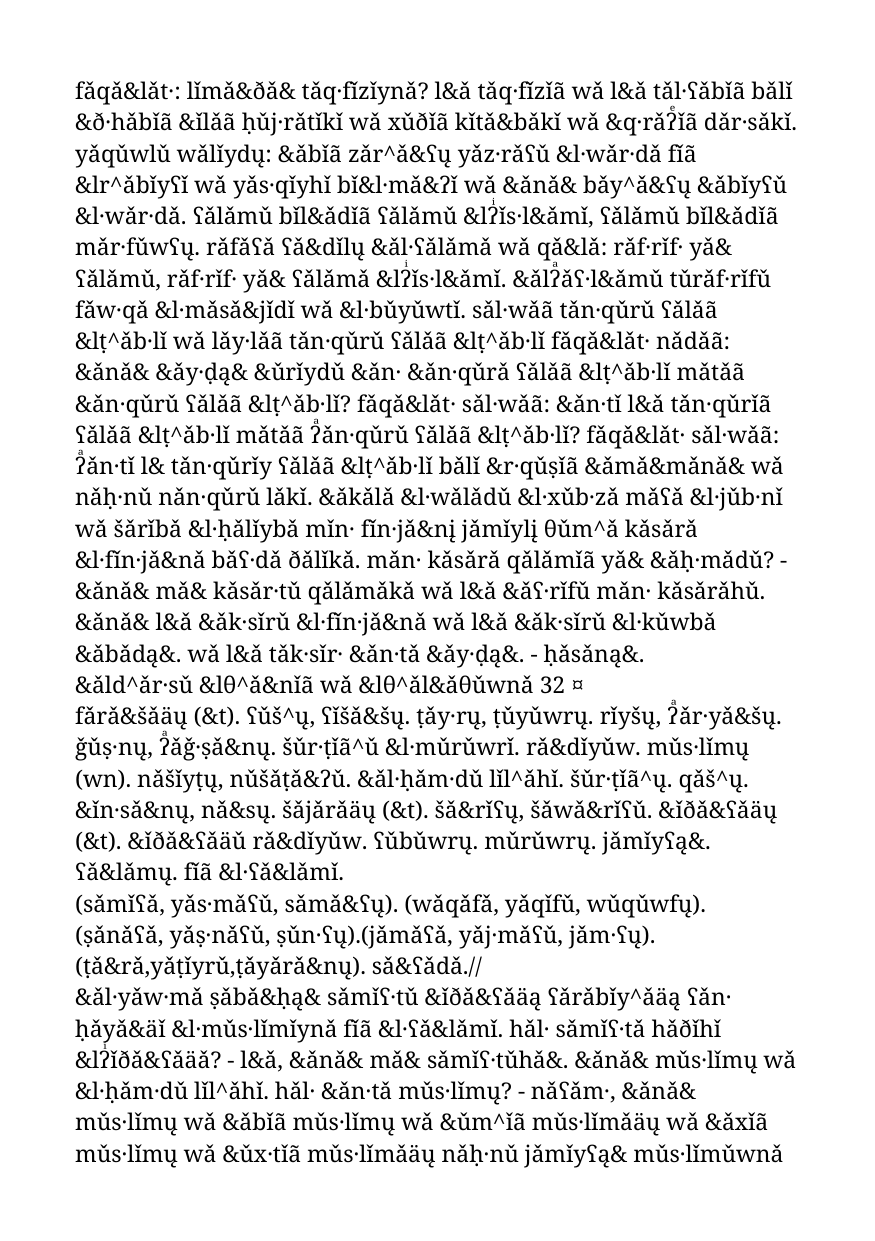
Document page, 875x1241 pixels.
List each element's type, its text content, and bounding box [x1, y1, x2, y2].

text (sǎmǐʕǎ, yǎs·mǎʕǔ, sǎmǎ&ʕų). (wǎqǎfǎ, yǎqǐfǔ, wǔqǔwfų). [75, 887, 799, 919]
text fǎrǎ&šǎäų (&t). ʕǔš^ų, ʕǐšǎ&šų. ṭǎy·rų, ṭǔyǔwrų. rǐyšų, ʔͣǎr·yǎ&šų. [75, 700, 799, 731]
text ǧǔṣ·nų, ʔͣǎǧ·ṣǎ&nų. šǔr·ṭǐã^ǔ &l·mǔrǔwrǐ. rǎ&dǐyǔw. mǔs·lǐmų (wn). nǎšǐyṭų, nǔšǎṭǎ&ʔǔ. &ǎl·ḥǎm·dǔ lǐl^ǎhǐ. šǔr·ṭǐã^ų. qǎš^ų. &ǐn·sǎ&nų, nǎ&sų. šǎjǎrǎäų (&t). šǎ&rǐʕų, šǎwǎ&rǐʕǔ. &ǐðǎ&ʕǎäų (&t). &ǐðǎ&ʕǎäǔ rǎ&dǐyǔw. ʕǔbǔwrų. mǔrǔwrų. jǎmǐyʕą&. ʕǎ&lǎmų. fǐã &l·ʕǎ&lǎmǐ. [75, 731, 799, 887]
text &ǎl·yǎw·mǎ ṣǎbǎ&ḥą& sǎmǐʕ·tǔ &ǐðǎ&ʕǎäą ʕǎrǎbǐy^ǎäą ʕǎn· ḥǎyǎ&äǐ &l·mǔs·lǐmǐynǎ fǐã &l·ʕǎ&lǎmǐ. hǎl· sǎmǐʕ·tǎ hǎðǐhǐ &lʔͥǐðǎ&ʕǎäǎ? - l&ǎ, &ǎnǎ& mǎ& sǎmǐʕ·tǔhǎ&. &ǎnǎ& mǔs·lǐmų wǎ &l·ḥǎm·dǔ lǐl^ǎhǐ. hǎl· &ǎn·tǎ mǔs·lǐmų? - nǎʕǎm·, &ǎnǎ& mǔs·lǐmų wǎ &ǎbǐã mǔs·lǐmų wǎ &ǔm^ǐã mǔs·lǐmǎäų wǎ &ǎxǐã mǔs·lǐmų wǎ &ǔx·tǐã mǔs·lǐmǎäų nǎḥ·nǔ jǎmǐyʕą& mǔs·lǐmǔwnǎ [75, 981, 799, 1169]
text (ṣǎnǎʕǎ, yǎṣ·nǎʕǔ, ṣǔn·ʕų).(jǎmǎʕǎ, yǎj·mǎʕǔ, jǎm·ʕų).(ṭǎ&rǎ,yǎṭǐyrǔ,ṭǎyǎrǎ&nų). sǎ&ʕǎdǎ.// [75, 919, 799, 981]
text fǎqǎ&lǎt·: lǐmǎ&ðǎ& tǎq·fǐzǐynǎ? l&ǎ tǎq·fǐzǐã wǎ l&ǎ tǎl·ʕǎbǐã bǎlǐ &ð·hǎbǐã &ǐlǎã ḥǔj·rǎtǐkǐ wǎ xǔðǐã kǐtǎ&bǎkǐ wǎ &q·rǎʔͤǐã dǎr·sǎkǐ. yǎqǔwlǔ wǎlǐydų: &ǎbǐã zǎr^ǎ&ʕų yǎz·rǎʕǔ &l·wǎr·dǎ fǐã &lr^ǎbǐyʕǐ wǎ yǎs·qǐyhǐ bǐ&l·mǎ&ʔǐ wǎ &ǎnǎ& bǎy^ǎ&ʕų &ǎbǐyʕǔ &l·wǎr·dǎ. ʕǎlǎmǔ bǐl&ǎdǐã ʕǎlǎmǔ &lʔͥǐs·l&ǎmǐ, ʕǎlǎmǔ bǐl&ǎdǐã mǎr·fǔwʕų. rǎfǎʕǎ ʕǎ&dǐlų &ǎl·ʕǎlǎmǎ wǎ qǎ&lǎ: rǎf·rǐf· yǎ& ʕǎlǎmǔ, rǎf·rǐf· yǎ& ʕǎlǎmǎ &lʔͥǐs·l&ǎmǐ. &ǎlʔͣǎʕ·l&ǎmǔ tǔrǎf·rǐfǔ fǎw·qǎ &l·mǎsǎ&jǐdǐ wǎ &l·bǔyǔwtǐ. sǎl·wǎã tǎn·qǔrǔ ʕǎlǎã &lṭ^ǎb·lǐ wǎ lǎy·lǎã tǎn·qǔrǔ ʕǎlǎã &lṭ^ǎb·lǐ fǎqǎ&lǎt· nǎdǎã: &ǎnǎ& &ǎy·ḍą& &ǔrǐydǔ &ǎn· &ǎn·qǔrǎ ʕǎlǎã &lṭ^ǎb·lǐ mǎtǎã &ǎn·qǔrǔ ʕǎlǎã &lṭ^ǎb·lǐ? fǎqǎ&lǎt· sǎl·wǎã: &ǎn·tǐ l&ǎ tǎn·qǔrǐã ʕǎlǎã &lṭ^ǎb·lǐ mǎtǎã ʔͣǎn·qǔrǔ ʕǎlǎã &lṭ^ǎb·lǐ? fǎqǎ&lǎt· sǎl·wǎã: ʔͣǎn·tǐ l& tǎn·qǔrǐy ʕǎlǎã &lṭ^ǎb·lǐ bǎlǐ &r·qǔṣǐã &ǎmǎ&mǎnǎ& wǎ nǎḥ·nǔ nǎn·qǔrǔ lǎkǐ. &ǎkǎlǎ &l·wǎlǎdǔ &l·xǔb·zǎ mǎʕǎ &l·jǔb·nǐ wǎ šǎrǐbǎ &l·ḥǎlǐybǎ mǐn· fǐn·jǎ&nį jǎmǐylį θǔm^ǎ kǎsǎrǎ &l·fǐn·jǎ&nǎ bǎʕ·dǎ ðǎlǐkǎ. mǎn· kǎsǎrǎ qǎlǎmǐã yǎ& &ǎḥ·mǎdǔ? - &ǎnǎ& mǎ& kǎsǎr·tǔ qǎlǎmǎkǎ wǎ l&ǎ &ǎʕ·rǐfǔ mǎn· kǎsǎrǎhǔ. &ǎnǎ& l&ǎ &ǎk·sǐrǔ &l·fǐn·jǎ&nǎ wǎ l&ǎ &ǎk·sǐrǔ &l·kǔwbǎ &ǎbǎdą&. wǎ l&ǎ tǎk·sǐr· &ǎn·tǎ &ǎy·ḍą&. - ḥǎsǎną&. [75, 75, 799, 669]
text &ǎld^ǎr·sǔ &lθ^ǎ&nǐã wǎ &lθ^ǎl&ǎθǔwnǎ 32 ¤ [75, 669, 799, 700]
